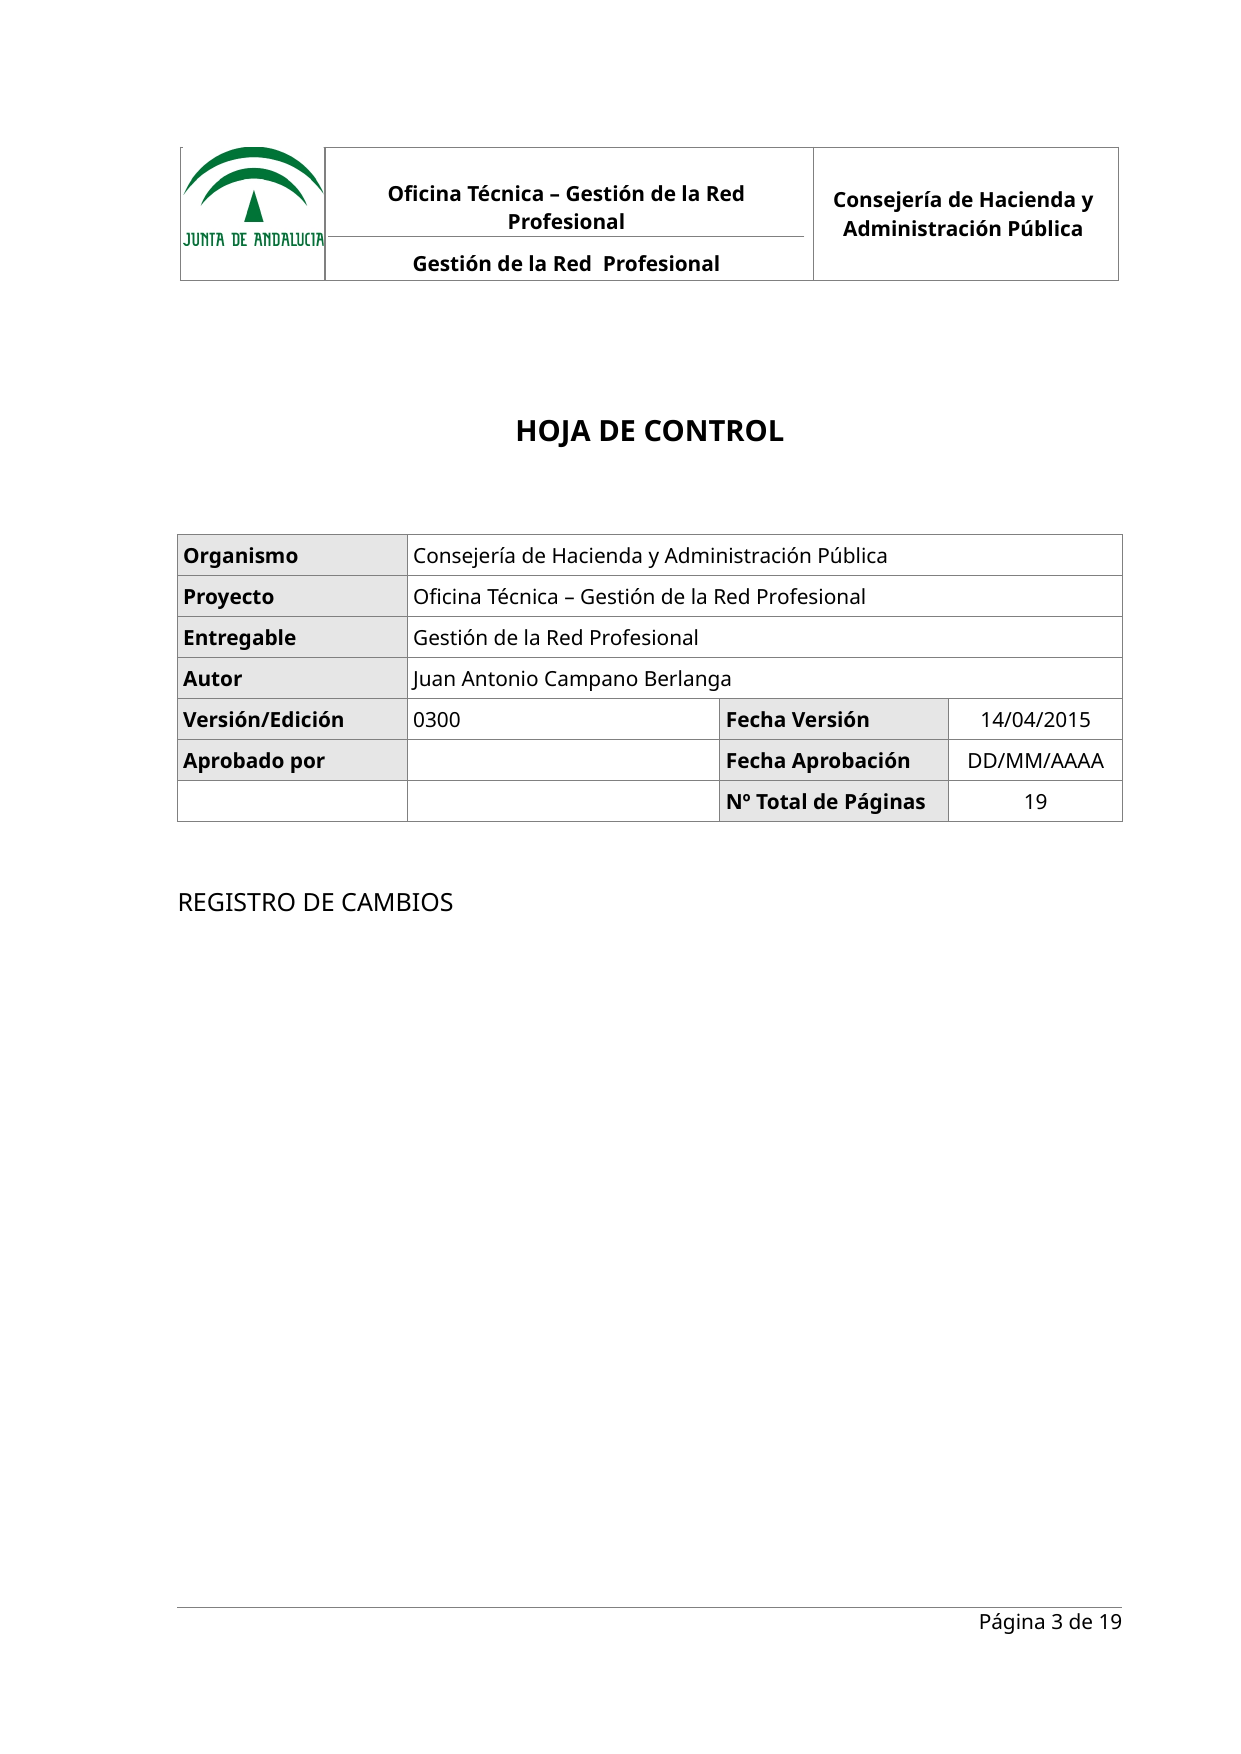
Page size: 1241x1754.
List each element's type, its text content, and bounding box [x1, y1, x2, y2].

table_header Consejería de Hacienda y Administración Pública [408, 535, 1122, 575]
table_cell Gestión de la Red Profesional [408, 617, 1122, 657]
text HOJA DE CONTROL [177, 410, 1122, 450]
table_cell Oficina Técnica – Gestión de la Red Profesional [408, 576, 1122, 616]
table_cell 0300 [408, 699, 719, 739]
table_cell Fecha Versión [720, 699, 948, 739]
table_cell 14/04/2015 [949, 699, 1122, 739]
table_cell DD/MM/AAAA [949, 740, 1122, 780]
table_cell 17 [949, 781, 1122, 821]
table_cell Proyecto [178, 576, 407, 616]
table_cell Nº Total de Páginas [720, 781, 948, 821]
table_cell Entregable [178, 617, 407, 657]
table_cell Versión/Edición [178, 699, 407, 739]
table_cell Juan Antonio Campano Berlanga [408, 658, 1122, 698]
table_cell Autor [178, 658, 407, 698]
table_cell [408, 781, 719, 821]
table_cell [408, 740, 719, 780]
table_cell [178, 781, 407, 821]
picture [183, 147, 324, 246]
table_cell Fecha Aprobación [720, 740, 948, 780]
table_header Organismo [178, 535, 407, 575]
text REGISTRO DE CAMBIOS [177, 884, 1122, 918]
table_cell Aprobado por [178, 740, 407, 780]
